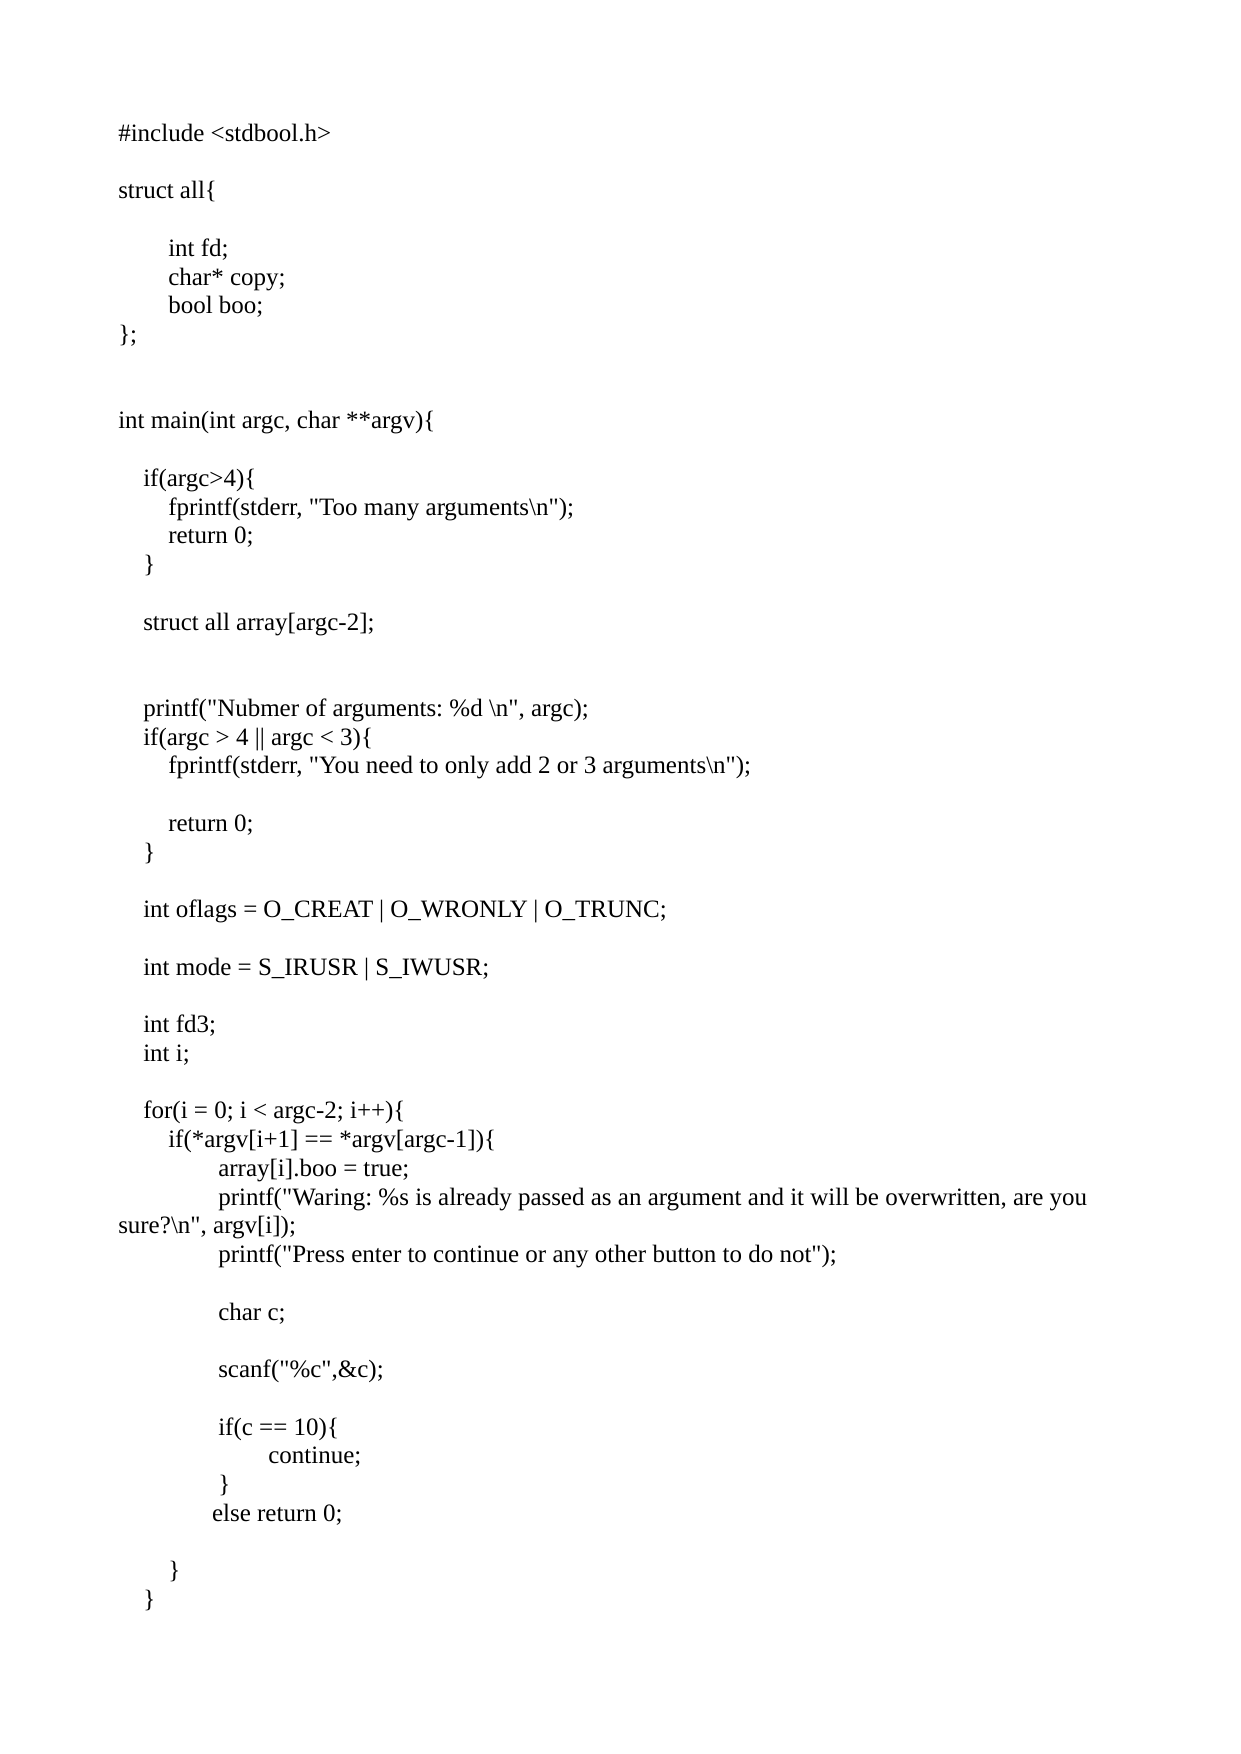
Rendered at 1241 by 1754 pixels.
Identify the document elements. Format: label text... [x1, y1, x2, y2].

text char* copy; [118, 262, 1122, 291]
text return 0; [118, 521, 1122, 549]
text #include <stdbool.h> [118, 118, 1122, 147]
text else return 0; [118, 1498, 1122, 1527]
text struct all array[argc-2]; [118, 607, 1122, 636]
text fprintf(stderr, "Too many arguments\n"); [118, 492, 1122, 521]
text return 0; [118, 808, 1122, 837]
text printf("Press enter to continue or any other button to do not"); [118, 1239, 1122, 1268]
text int oflags = O_CREAT | O_WRONLY | O_TRUNC; [118, 894, 1122, 923]
text int i; [118, 1038, 1122, 1067]
text fprintf(stderr, "You need to only add 2 or 3 arguments\n"); [118, 751, 1122, 779]
text int main(int argc, char **argv){ [118, 406, 1122, 434]
text if(argc > 4 || argc < 3){ [118, 722, 1122, 751]
text } [118, 837, 1122, 866]
text if(argc>4){ [118, 463, 1122, 492]
text array[i].boo = true; [118, 1153, 1122, 1182]
text scanf("%c",&c); [118, 1354, 1122, 1383]
text for(i = 0; i < argc-2; i++){ [118, 1096, 1122, 1124]
text continue; [118, 1441, 1122, 1469]
text } [118, 1469, 1122, 1498]
text }; [118, 319, 1122, 348]
text if(c == 10){ [118, 1412, 1122, 1441]
text char c; [118, 1297, 1122, 1326]
text struct all{ [118, 176, 1122, 204]
text bool boo; [118, 291, 1122, 319]
text int mode = S_IRUSR | S_IWUSR; [118, 952, 1122, 981]
text printf("Waring: %s is already passed as an argument and it will be overwritten, are you sure?\n", argv[i]); [118, 1182, 1122, 1239]
text int fd; [118, 233, 1122, 262]
text int fd3; [118, 1009, 1122, 1038]
text } [118, 1584, 1122, 1613]
text if(*argv[i+1] == *argv[argc-1]){ [118, 1124, 1122, 1153]
text } [118, 549, 1122, 578]
text printf("Nubmer of arguments: %d \n", argc); [118, 693, 1122, 722]
text } [118, 1556, 1122, 1584]
